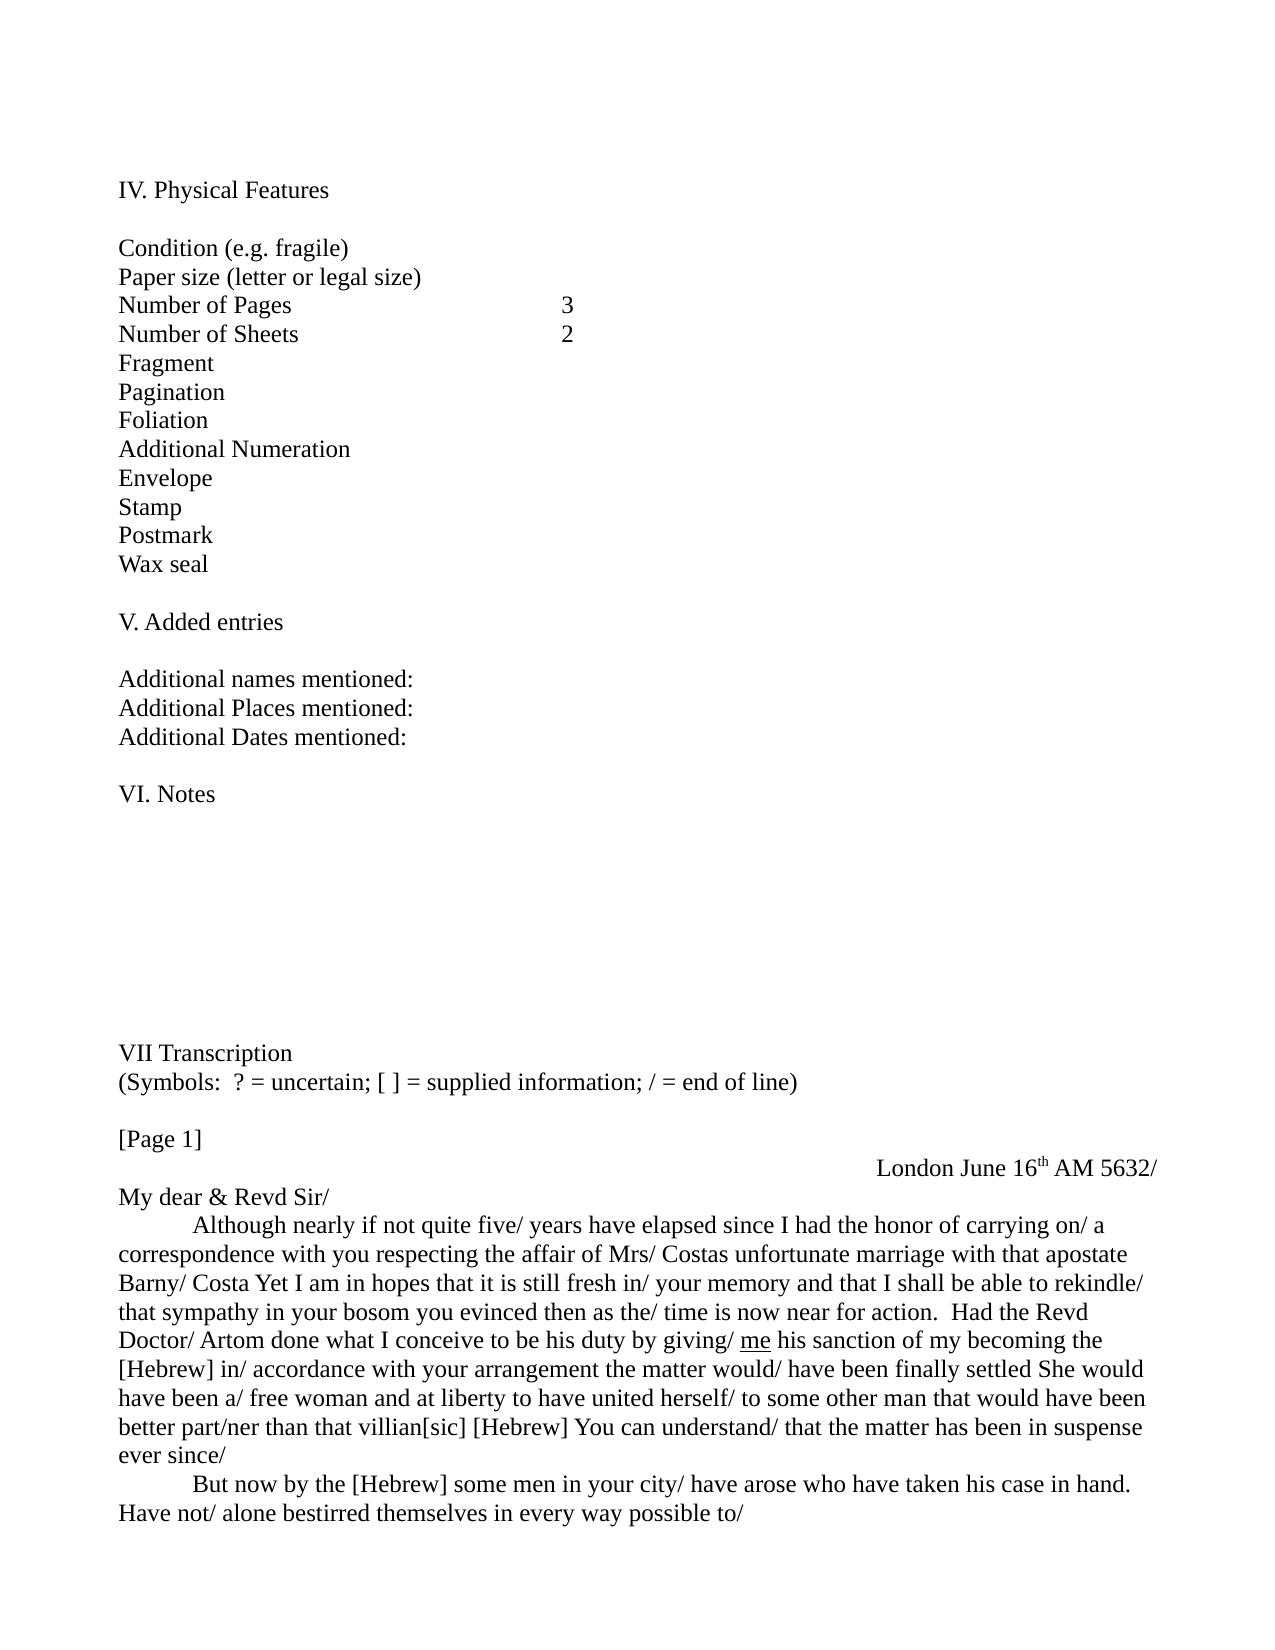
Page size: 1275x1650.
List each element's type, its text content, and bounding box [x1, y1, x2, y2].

text Envelope [118, 463, 1157, 492]
text My dear & Revd Sir/ [118, 1182, 1157, 1211]
text Additional names mentioned: [118, 664, 1157, 693]
text V. Added entries [118, 607, 1157, 636]
text Additional Places mentioned: [118, 693, 1157, 722]
text London June 16th AM 5632/ [118, 1153, 1157, 1182]
text Stamp [118, 492, 1157, 521]
text IV. Physical Features [118, 176, 1157, 204]
text Paper size (letter or legal size) [118, 262, 1157, 291]
text Pagination [118, 377, 1157, 406]
text Additional Numeration [118, 434, 1157, 463]
text Postma rk [118, 521, 1157, 549]
text Wax seal [118, 549, 1157, 578]
text Number of Sheets 2 [118, 319, 1157, 348]
text Foliation [118, 406, 1157, 434]
text Fragment [118, 348, 1157, 377]
text VII Transcription [118, 1038, 1157, 1067]
text Number of Pages 3 [118, 291, 1157, 319]
text Additional Dates mentioned: [118, 722, 1157, 751]
text VI. Notes [118, 779, 1157, 808]
text Although nearly if not quite five/ years have elapsed since I had the honor of carrying on/ a correspondence with you respecting the affair of Mrs/ Costas unfortunate marriage with that apostate Barny/ Costa Yet I am in hopes that it is still fresh in/ your memory and that I shall be able to rekindle/ that sympathy in your bosom you evinced then as the/ time is now near for action. Had the Revd Doctor/ Artom done what I conceive to be his duty by giving/ me his sanction of my becoming the [Hebrew] in/ accordance with your arrangement the matter would/ have been finally settled She would have been a/ free woman and at liberty to have united herself/ to some other man that would have been better part/ner than that villian[sic] [Hebrew] You can understand/ that the matter has been in suspense ever since/ [118, 1211, 1157, 1469]
text [Page 1] [118, 1124, 1157, 1153]
text Condition (e.g. fragile) [118, 233, 1157, 262]
text But now by the [Hebrew] some men in your city/ have arose who have taken his case in hand. Have not/ alone bestirred themselves in every way possible to/ [118, 1469, 1157, 1527]
text (Symbols: ? = uncertain; [ ] = supplied information; / = end of line) [118, 1067, 1157, 1096]
